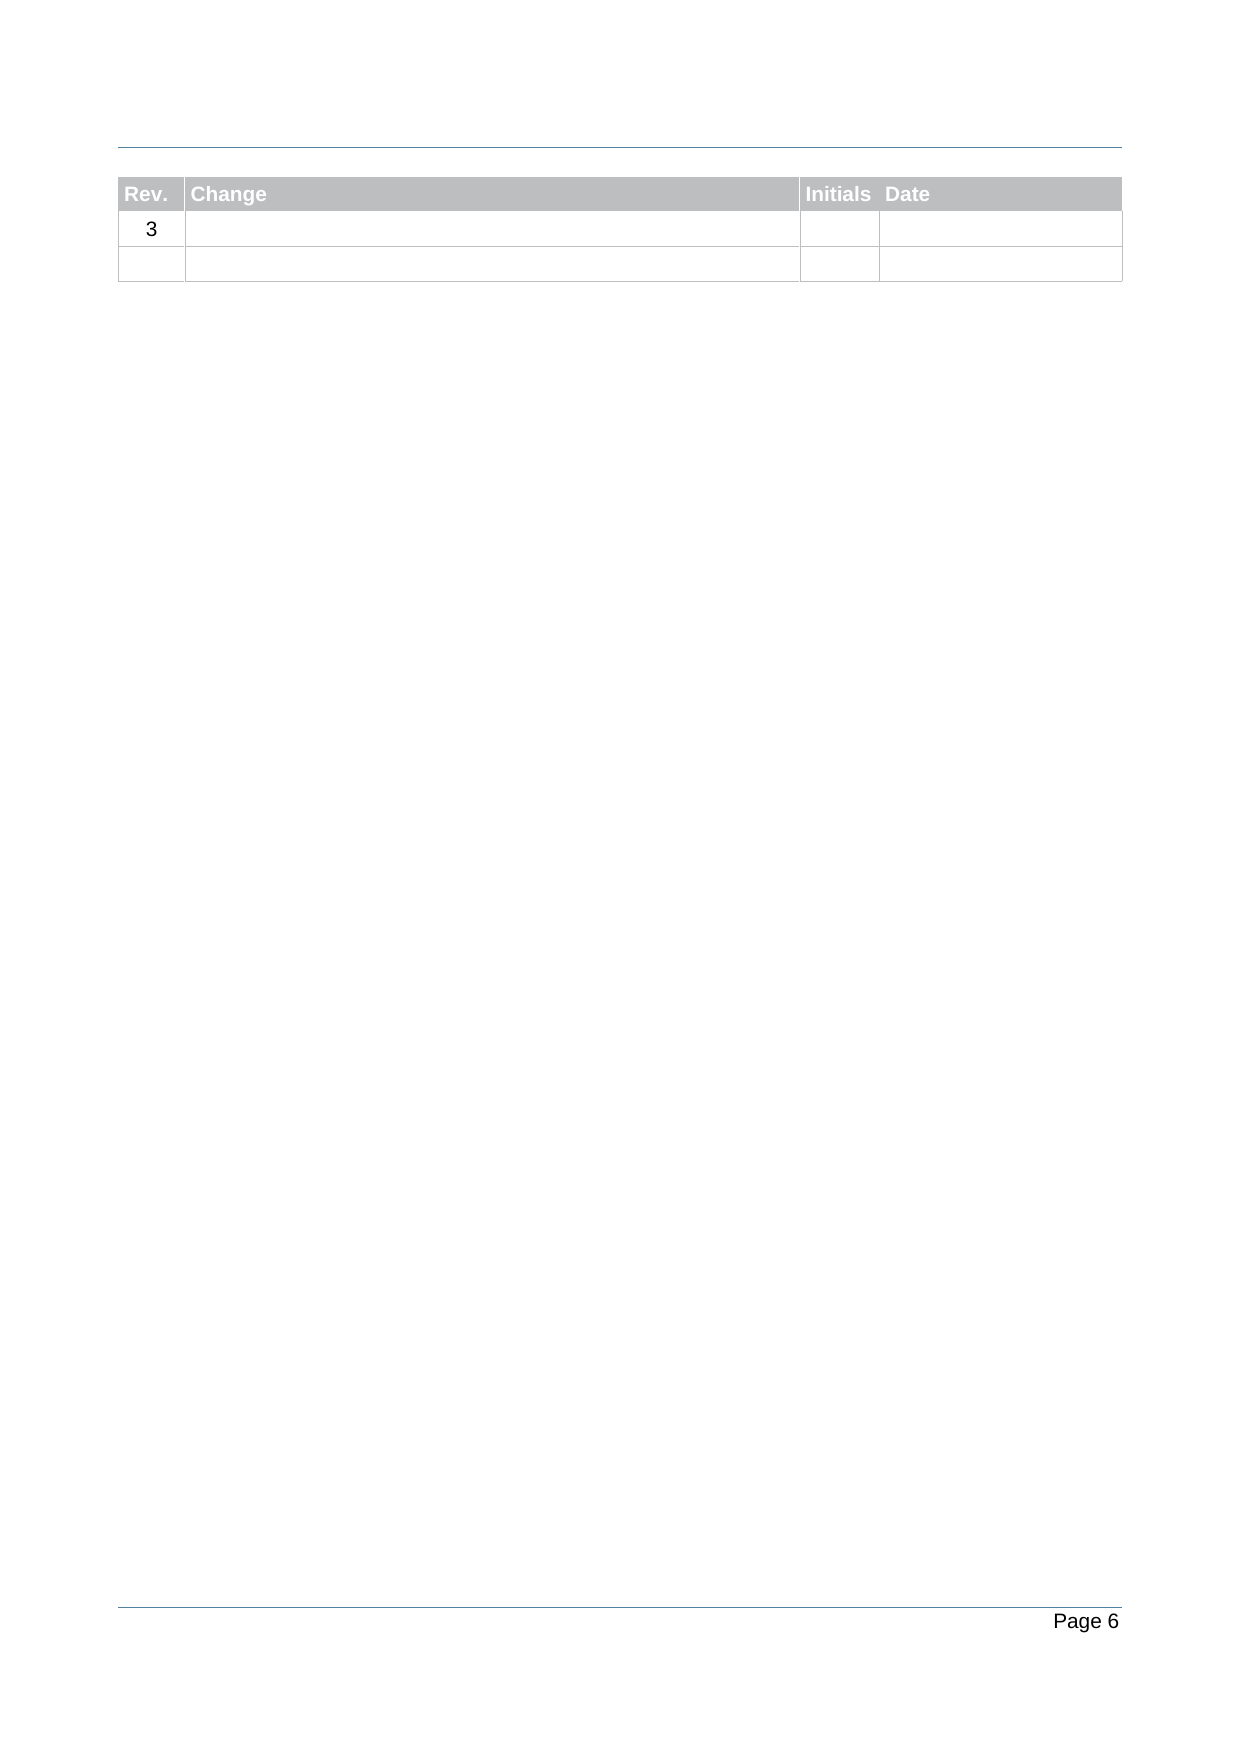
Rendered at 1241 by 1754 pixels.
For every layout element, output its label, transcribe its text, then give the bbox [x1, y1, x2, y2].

table_cell [186, 211, 799, 246]
table_cell [880, 247, 1122, 281]
table_cell 3 [119, 211, 184, 246]
table_header Date [879, 177, 1122, 211]
table_cell [801, 211, 879, 246]
table_cell <...> [119, 247, 184, 281]
table_header Rev. [118, 177, 184, 211]
table_header Change [185, 177, 799, 211]
table_cell [880, 211, 1122, 246]
table_cell [801, 247, 879, 281]
table_header Initials [800, 177, 879, 211]
table_cell [186, 247, 799, 281]
